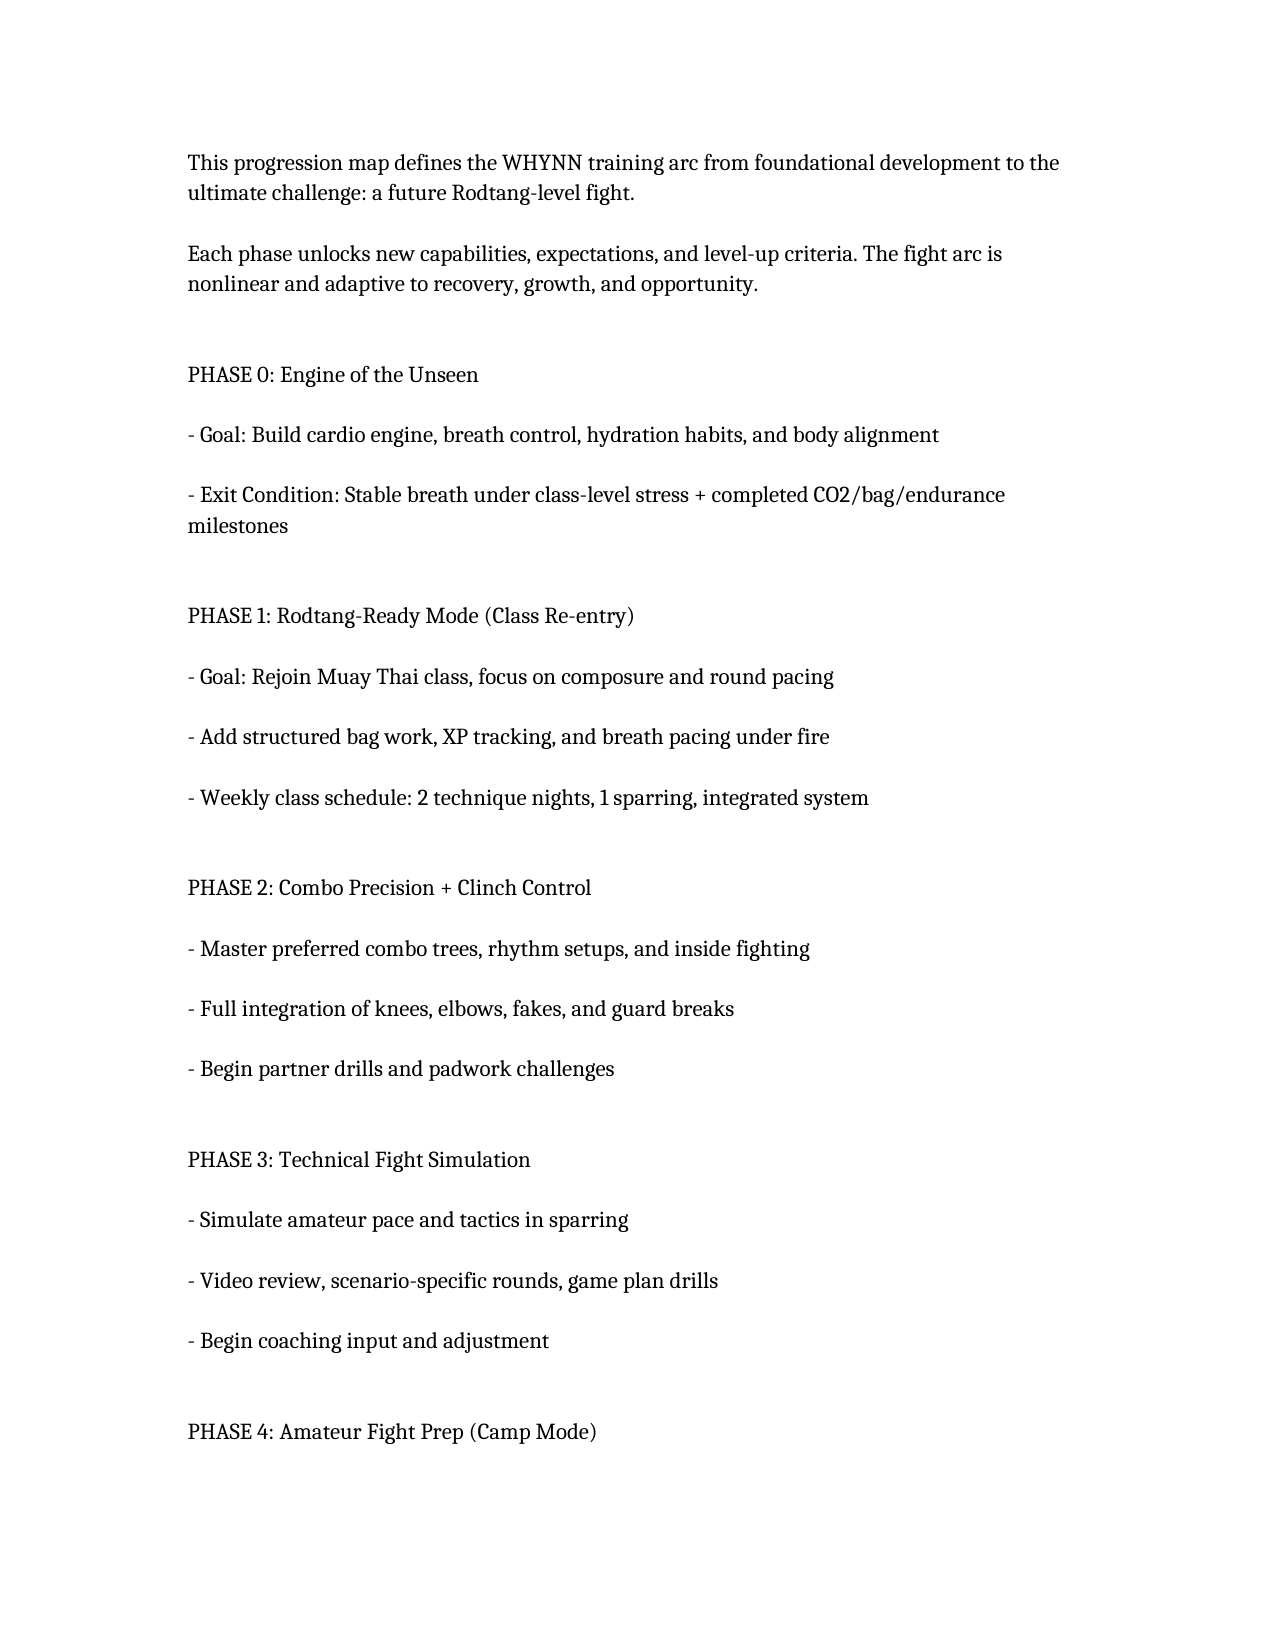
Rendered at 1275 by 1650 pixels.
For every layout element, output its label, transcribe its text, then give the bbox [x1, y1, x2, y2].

text This progression map defines the WHYNN training arc from foundational development to the ultimate challenge: a future Rodtang-level fight. Each phase unlocks new capabilities, expectations, and level-up criteria. The fight arc is nonlinear and adaptive to recovery, growth, and opportunity. PHASE 0: Engine of the Unseen - Goal: Build cardio engine, breath control, hydration habits, and body alignment - Exit Condition: Stable breath under class-level stress + completed CO2/bag/endurance milestones PHASE 1: Rodtang-Ready Mode (Class Re-entry) - Goal: Rejoin Muay Thai class, focus on composure and round pacing - Add structured bag work, XP tracking, and breath pacing under fire - Weekly class schedule: 2 technique nights, 1 sparring, integrated system PHASE 2: Combo Precision + Clinch Control - Master preferred combo trees, rhythm setups, and inside fighting - Full integration of knees, elbows, fakes, and guard breaks - Begin partner drills and padwork challenges PHASE 3: Technical Fight Simulation - Simulate amateur pace and tactics in sparring - Video review, scenario-specific rounds, game plan drills - Begin coaching input and adjustment PHASE 4: Amateur Fight Prep (Camp Mode) [187, 150, 1087, 1475]
